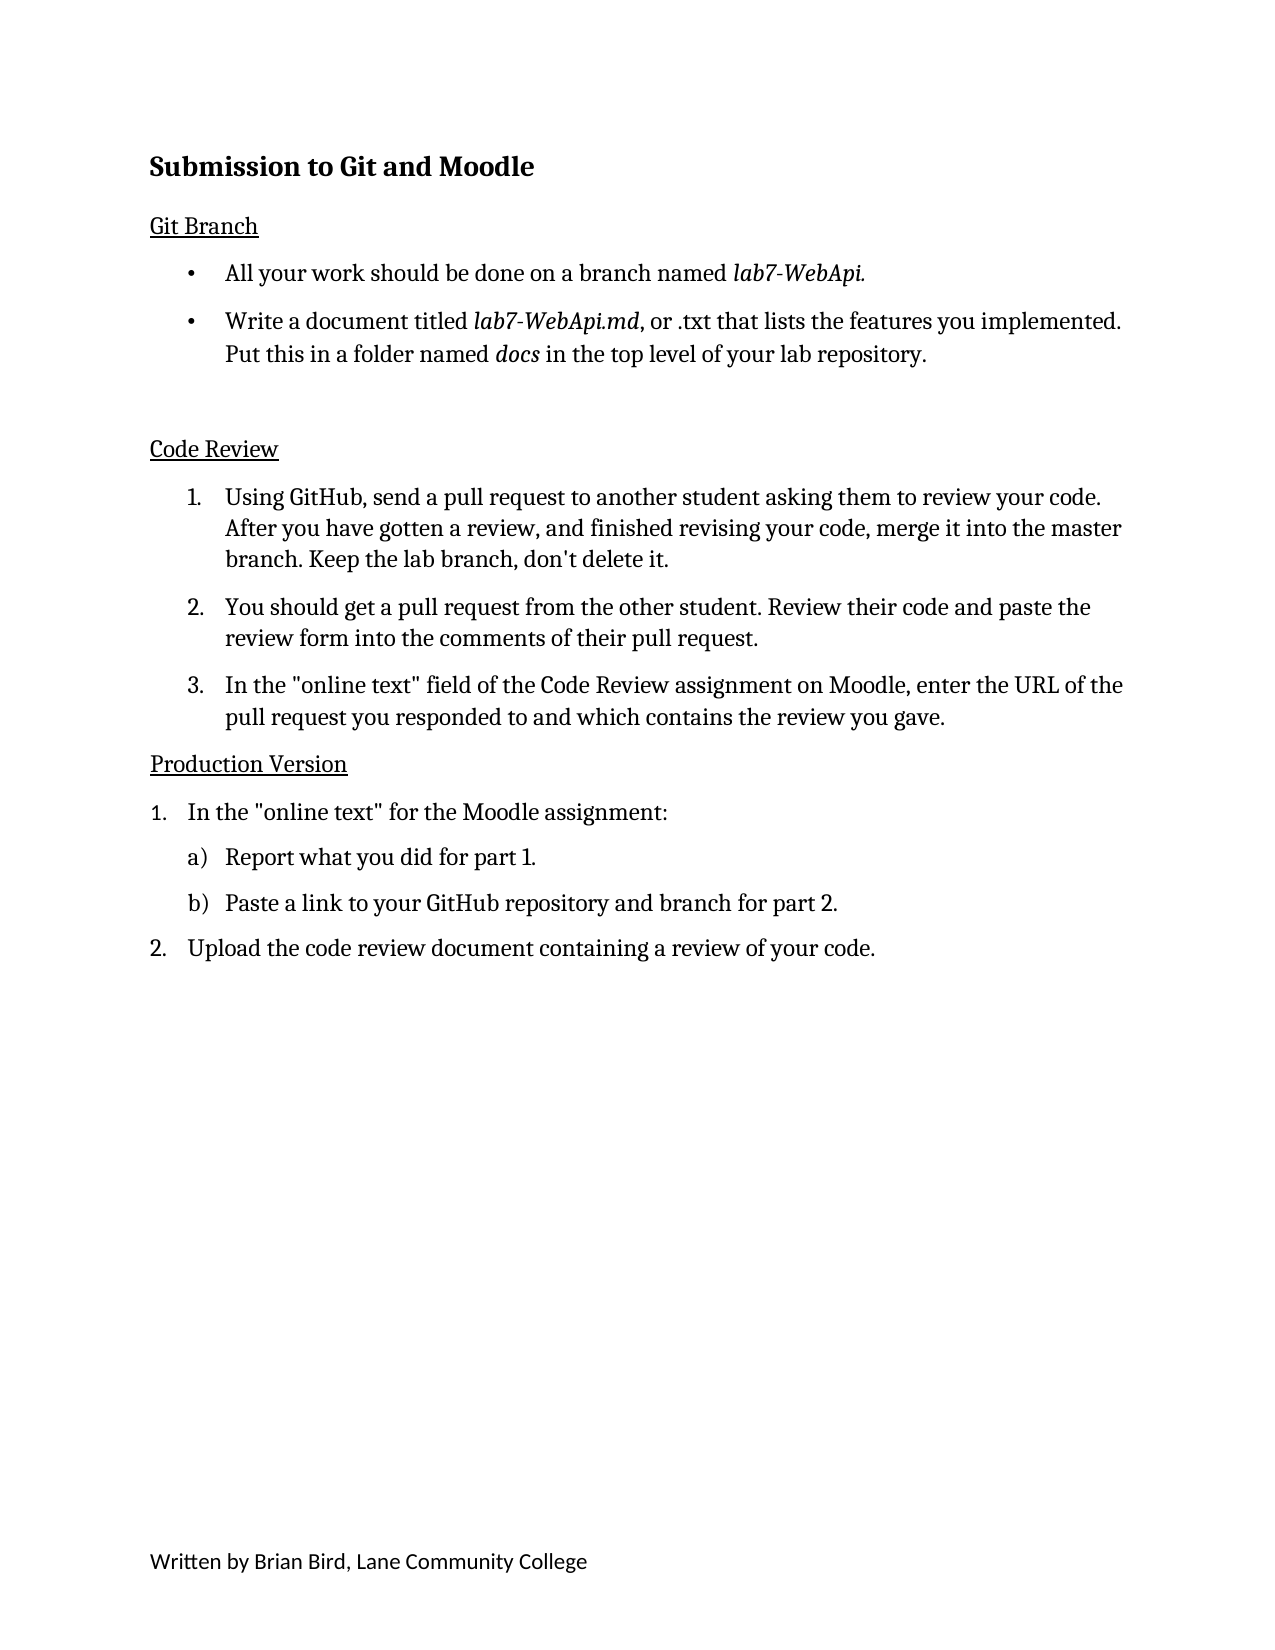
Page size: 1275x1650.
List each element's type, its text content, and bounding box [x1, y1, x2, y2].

text Production Version [150, 750, 1125, 779]
list In the "online text" field of the Code Review assignment on Moodle, enter the URL of the pull request you responded to and which contains the review you gave. [187, 671, 1125, 731]
list Report what you did for part 1. [187, 843, 1125, 872]
list Using GitHub, send a pull request to another student asking them to review your code. After you have gotten a review, and finished revising your code, merge it into the master branch. Keep the lab branch, don't delete it. [187, 483, 1125, 574]
list Write a document titled lab7-WebApi.md, or .txt that lists the features you implemented. Put this in a folder named docs in the top level of your lab repository. [187, 307, 1125, 369]
list Paste a link to your GitHub repository and branch for part 2. [187, 889, 1125, 917]
list Upload the code review document containing a review of your code. [150, 934, 1125, 963]
text Submission to Git and Moodle [150, 150, 1125, 183]
list You should get a pull request from the other student. Review their code and paste the review form into the comments of their pull request. [187, 593, 1125, 652]
text Code Review [150, 435, 1125, 464]
list In the "online text" for the Moodle assignment: [150, 798, 1125, 827]
text Git Branch [150, 212, 1125, 240]
list All your work should be done on a branch named lab7-WebApi. [187, 259, 1125, 288]
